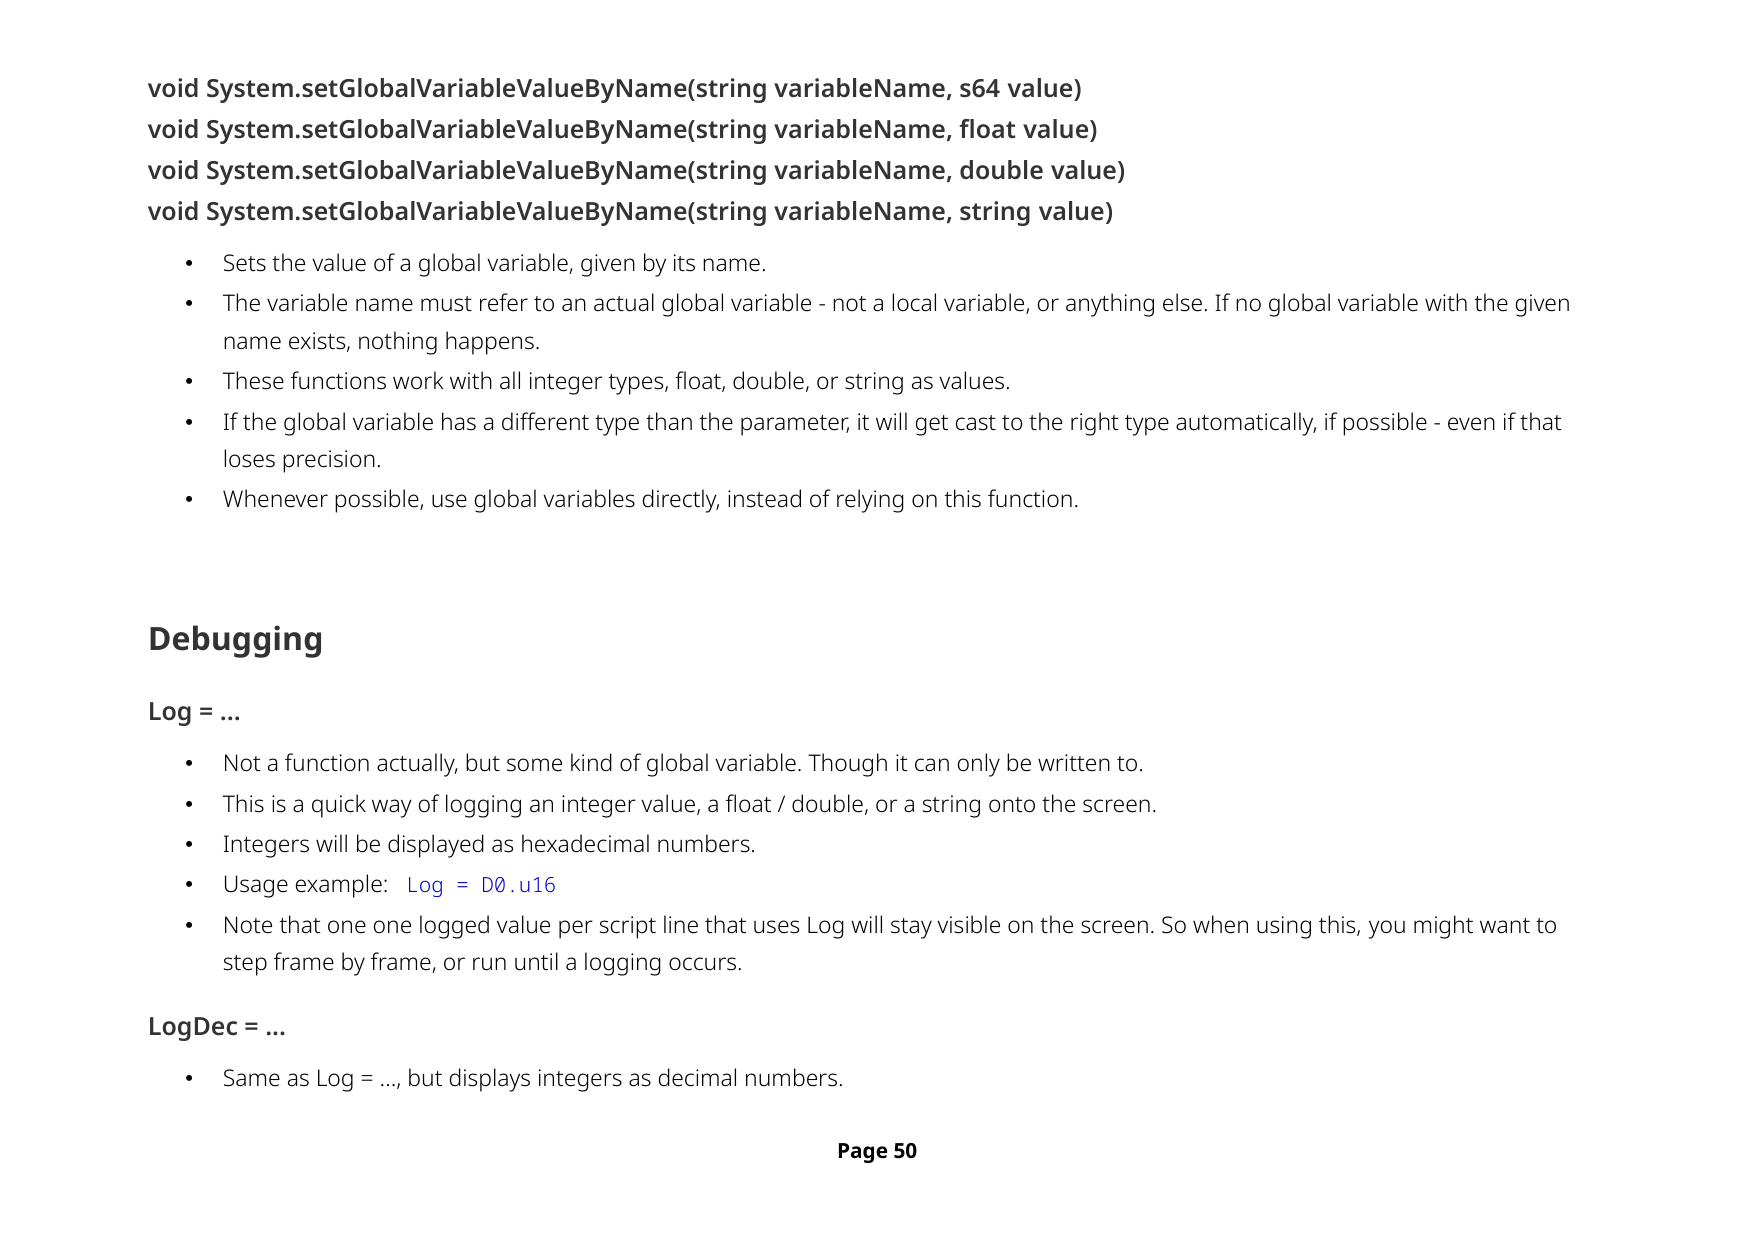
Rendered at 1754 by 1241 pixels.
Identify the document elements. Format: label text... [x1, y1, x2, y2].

list Whenever possible, use global variables directly, instead of relying on this function. [185, 483, 1606, 514]
subtitle void System.setGlobalVariableValueByName(string variableName, s64 value) void System.setGlobalVariableValueByName(string variableName, float value) void System.setGlobalVariableValueByName(string variableName, double value) void System.setGlobalVariableValueByName(string variableName, string value) [148, 71, 1606, 227]
list Sets the value of a global variable, given by its name. [185, 247, 1606, 278]
list These functions work with all integer types, float, double, or string as values. [185, 365, 1606, 396]
subtitle Debugging [148, 616, 1606, 660]
list Usage example: Log = D0.u16 [185, 868, 1606, 899]
list Not a function actually, but some kind of global variable. Though it can only be written to. [185, 747, 1606, 778]
list If the global variable has a different type than the parameter, it will get cast to the right type automatically, if possible - even if that loses precision. [185, 405, 1606, 474]
subtitle Log = ... [148, 694, 1606, 728]
list Same as Log = ..., but displays integers as decimal numbers. [185, 1062, 1606, 1093]
subtitle LogDec = ... [148, 1009, 1606, 1043]
list This is a quick way of logging an integer value, a float / double, or a string onto the screen. [185, 787, 1606, 819]
list Note that one one logged value per script line that uses Log will stay visible on the screen. So when using this, you might want to step frame by frame, or run until a logging occurs. [185, 909, 1606, 977]
list The variable name must refer to an actual global variable - not a local variable, or anything else. If no global variable with the given name exists, nothing happens. [185, 287, 1606, 356]
list Integers will be displayed as hexadecimal numbers. [185, 828, 1606, 859]
